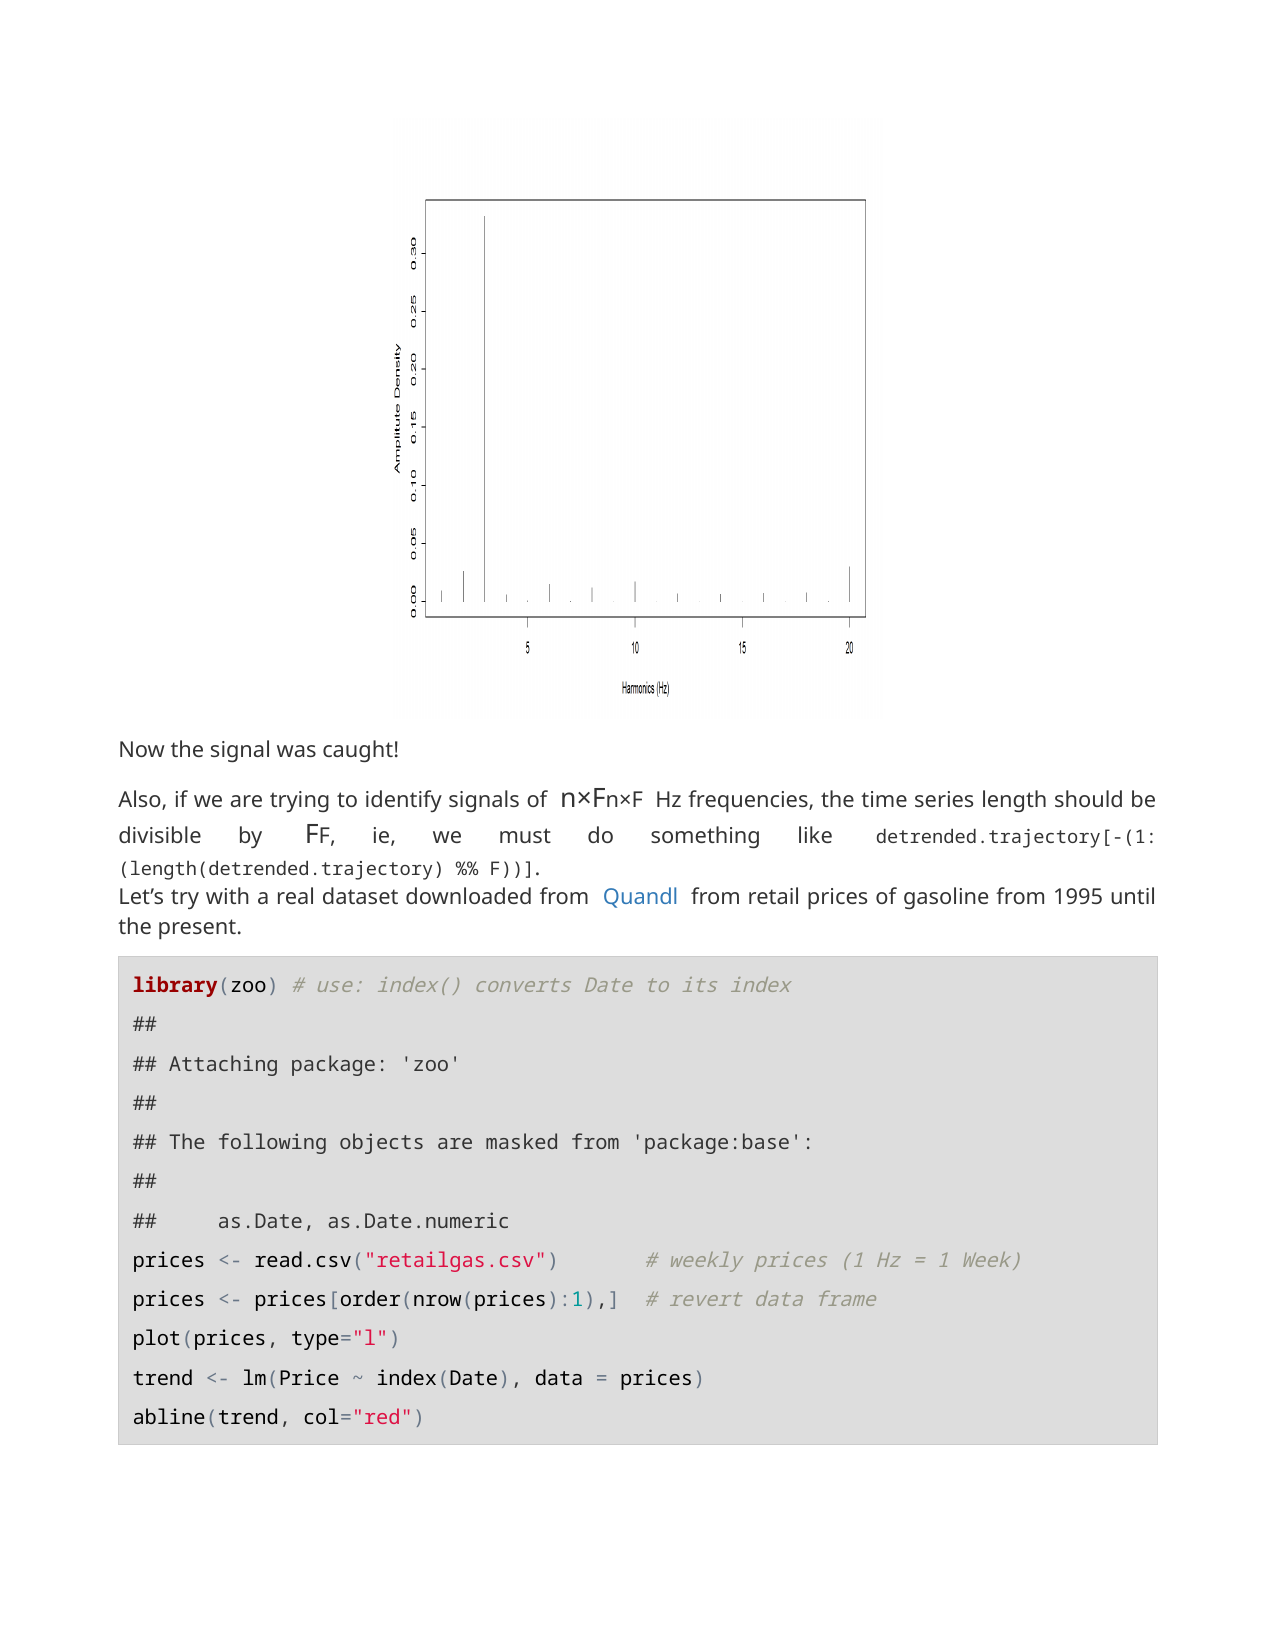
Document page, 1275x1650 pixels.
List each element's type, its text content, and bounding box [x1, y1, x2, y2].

picture [392, 118, 883, 719]
text library(zoo) # use: index() converts Date to its index ## ## Attaching package: 'zoo' ## ## The following objects are masked from 'package:base': ## ## as.Date, as.Date.numeric prices <- read.csv("retailgas.csv") # weekly prices (1 Hz = 1 Week) prices <- prices[order(nrow(prices):1),] # revert data frame plot(prices, type="l") trend <- lm(Price ~ index(Date), data = prices) abline(trend, col="red") [119, 957, 1157, 1444]
text Also, if we are trying to identify signals of n×Fn×F Hz frequencies, the time series length should be divisible by FF, ie, we must do something like detrended.trajectory[-(1:(length(detrended.trajectory) %% F))]. [118, 779, 1157, 881]
text Let’s try with a real dataset downloaded from Quandl from retail prices of gasoline from 1995 until the present. [118, 881, 1157, 941]
text Now the signal was caught! [118, 734, 1157, 763]
